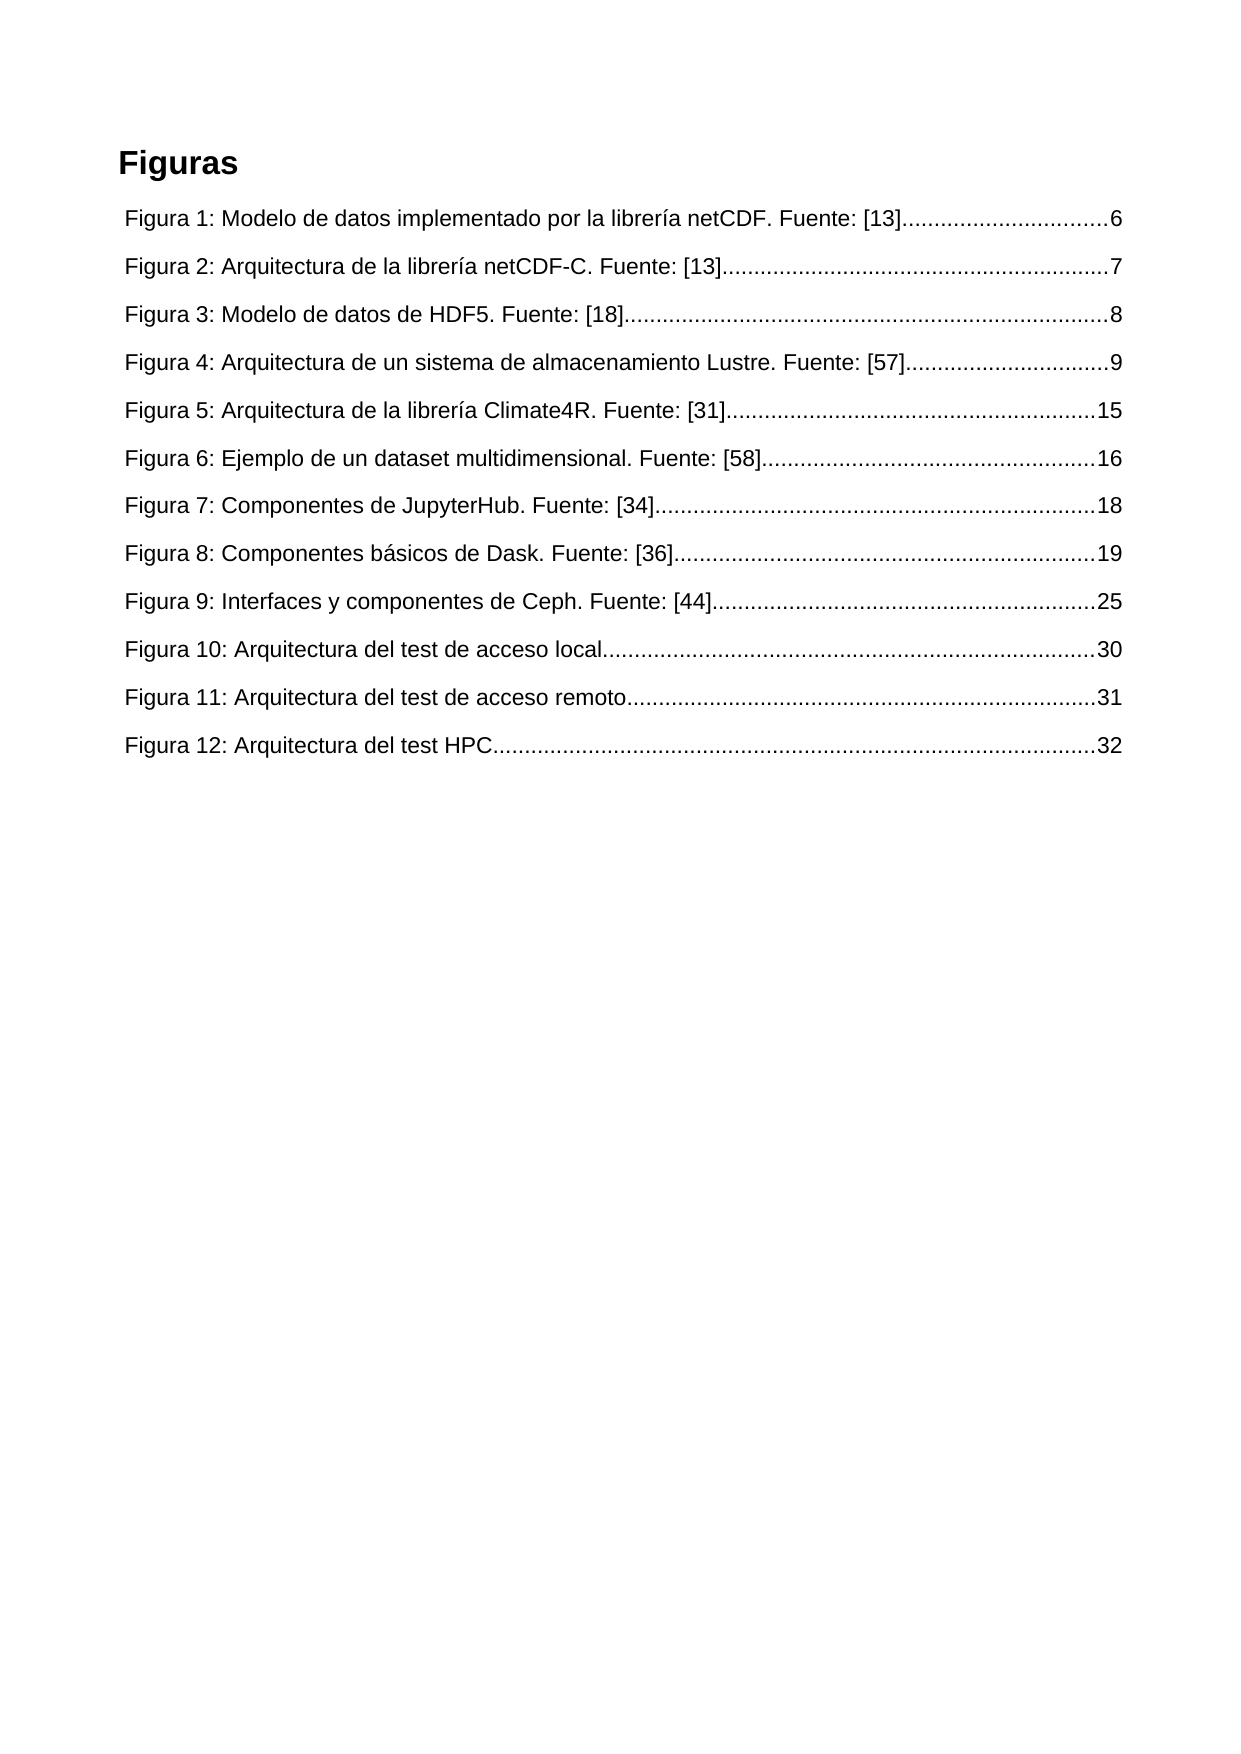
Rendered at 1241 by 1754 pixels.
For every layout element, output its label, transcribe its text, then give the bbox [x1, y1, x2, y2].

text Figura 7: Componentes de JupyterHub. Fuente: [34] 18 [118, 492, 1122, 519]
text Figura 12: Arquitectura del test HPC. 32 [118, 732, 1122, 758]
text Figura 5: Arquitectura de la librería Climate4R. Fuente: [31] 15 [118, 397, 1122, 423]
subtitle Figuras [118, 143, 1122, 182]
text Figura 11: Arquitectura del test de acceso remoto. 31 [118, 684, 1122, 711]
text Figura 9: Interfaces y componentes de Ceph. Fuente: [44] 25 [118, 588, 1122, 615]
text Figura 2: Arquitectura de la librería netCDF-C. Fuente: [13] 7 [118, 253, 1122, 279]
text Figura 3: Modelo de datos de HDF5. Fuente: [18] 8 [118, 301, 1122, 327]
text Figura 4: Arquitectura de un sistema de almacenamiento Lustre. Fuente: [57] 9 [118, 349, 1122, 375]
text Figura 1: Modelo de datos implementado por la librería netCDF. Fuente: [13] 6 [118, 205, 1122, 231]
text Figura 6: Ejemplo de un dataset multidimensional. Fuente: [58] 16 [118, 444, 1122, 471]
text Figura 8: Componentes básicos de Dask. Fuente: [36] 19 [118, 540, 1122, 567]
text Figura 10: Arquitectura del test de acceso local. 30 [118, 636, 1122, 663]
